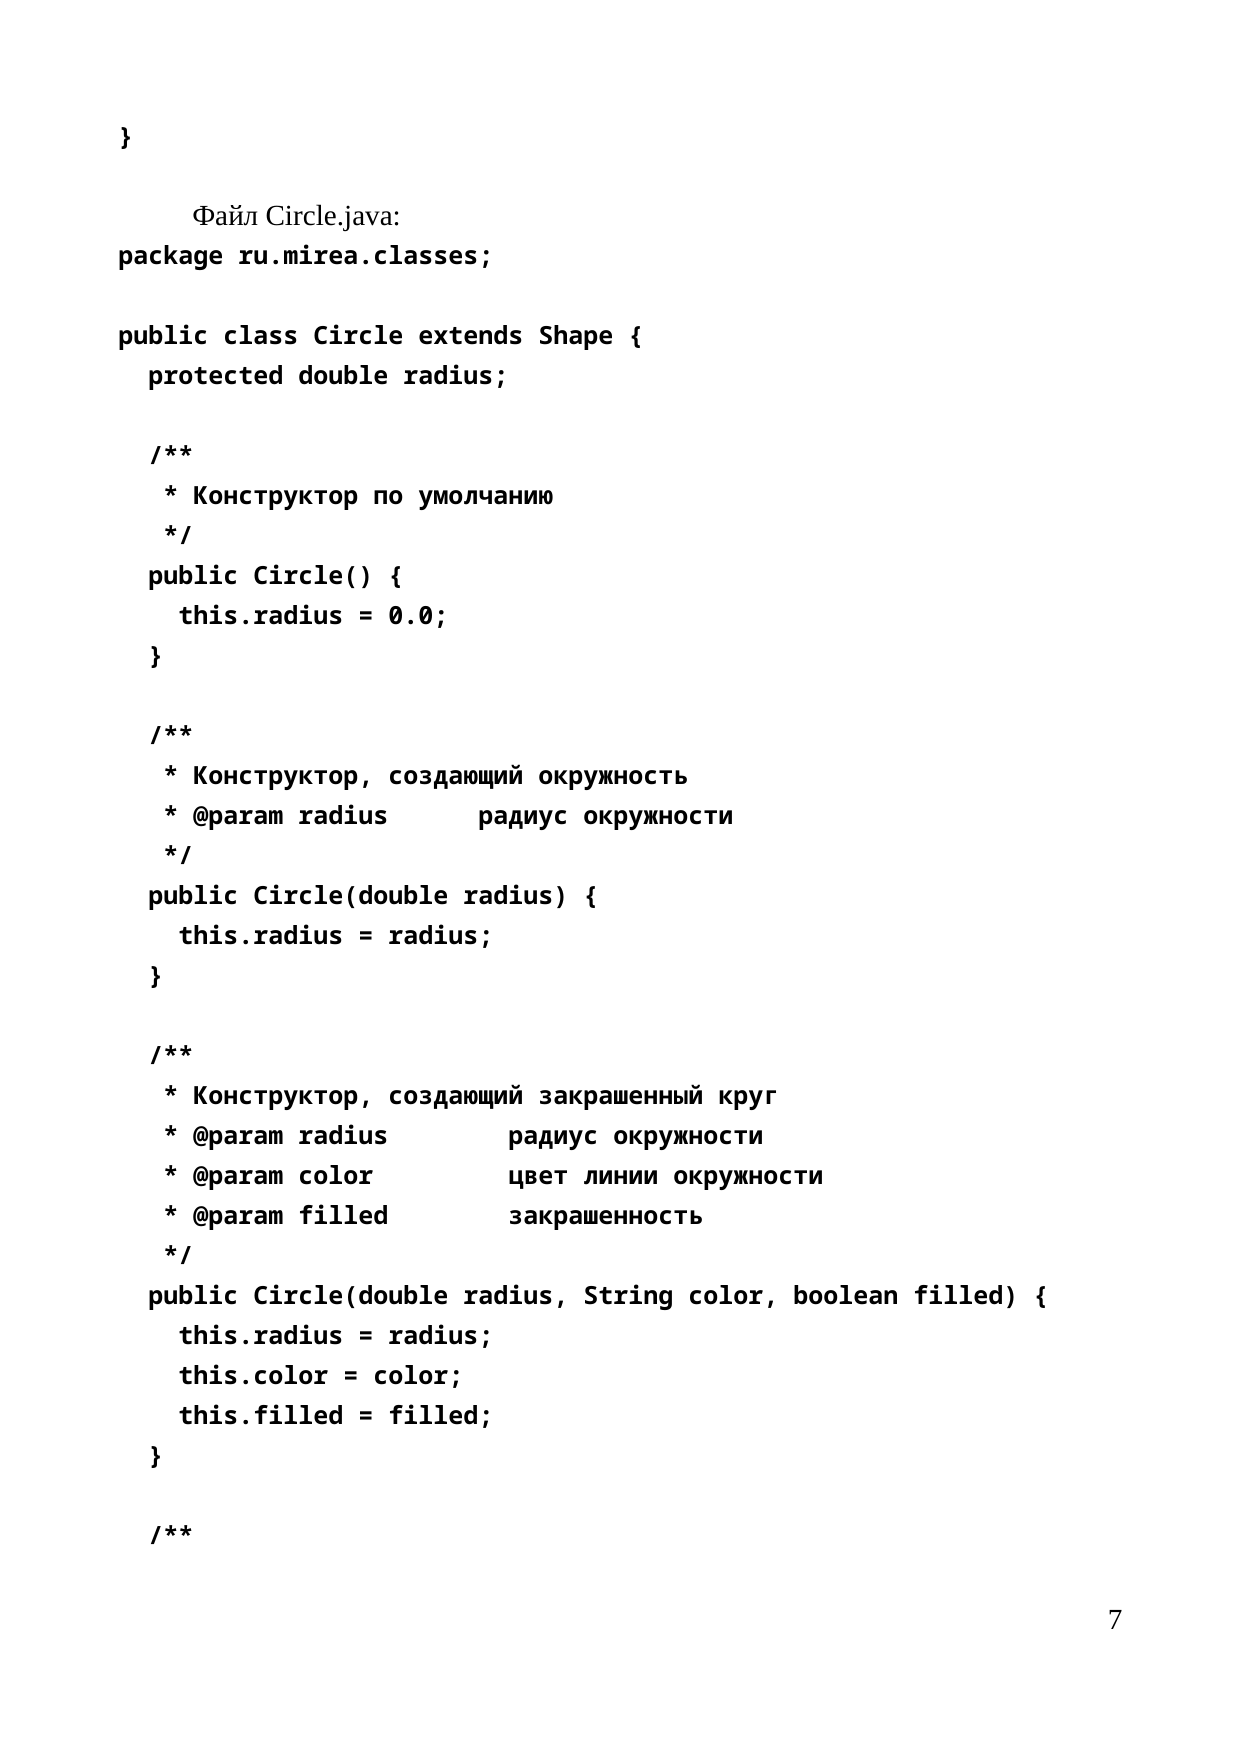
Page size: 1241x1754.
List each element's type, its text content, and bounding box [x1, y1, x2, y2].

text * Конструктор, создающий закрашенный круг [118, 1078, 1122, 1112]
text */ [118, 1238, 1122, 1272]
text this.radius = radius; [118, 918, 1122, 952]
text * Конструктор по умолчанию [118, 478, 1122, 512]
text public class Circle extends Shape { [118, 318, 1122, 352]
text * @param color цвет линии окружности [118, 1158, 1122, 1192]
text /** [118, 438, 1122, 472]
text /** [118, 1038, 1122, 1072]
text } [118, 1438, 1122, 1472]
text /** [118, 718, 1122, 752]
text * @param radius радиус окружности [118, 798, 1122, 832]
text * @param filled закрашенность [118, 1198, 1122, 1232]
text Файл Circle.java: [118, 198, 1122, 232]
text package ru.mirea.classes; [118, 238, 1122, 272]
text public Circle(double radius, String color, boolean filled) { [118, 1278, 1122, 1312]
text * Конструктор, создающий окружность [118, 758, 1122, 792]
text public Circle() { [118, 558, 1122, 592]
text */ [118, 838, 1122, 872]
text this.radius = radius; [118, 1318, 1122, 1352]
text this.radius = 0.0; [118, 598, 1122, 632]
text } [118, 958, 1122, 992]
text */ [118, 518, 1122, 552]
text protected double radius; [118, 358, 1122, 392]
text * @param radius радиус окружности [118, 1118, 1122, 1152]
text public Circle(double radius) { [118, 878, 1122, 912]
text this.color = color; [118, 1358, 1122, 1392]
text /** [118, 1518, 1122, 1552]
text this.filled = filled; [118, 1398, 1122, 1432]
text } [118, 118, 1122, 152]
text } [118, 638, 1122, 672]
